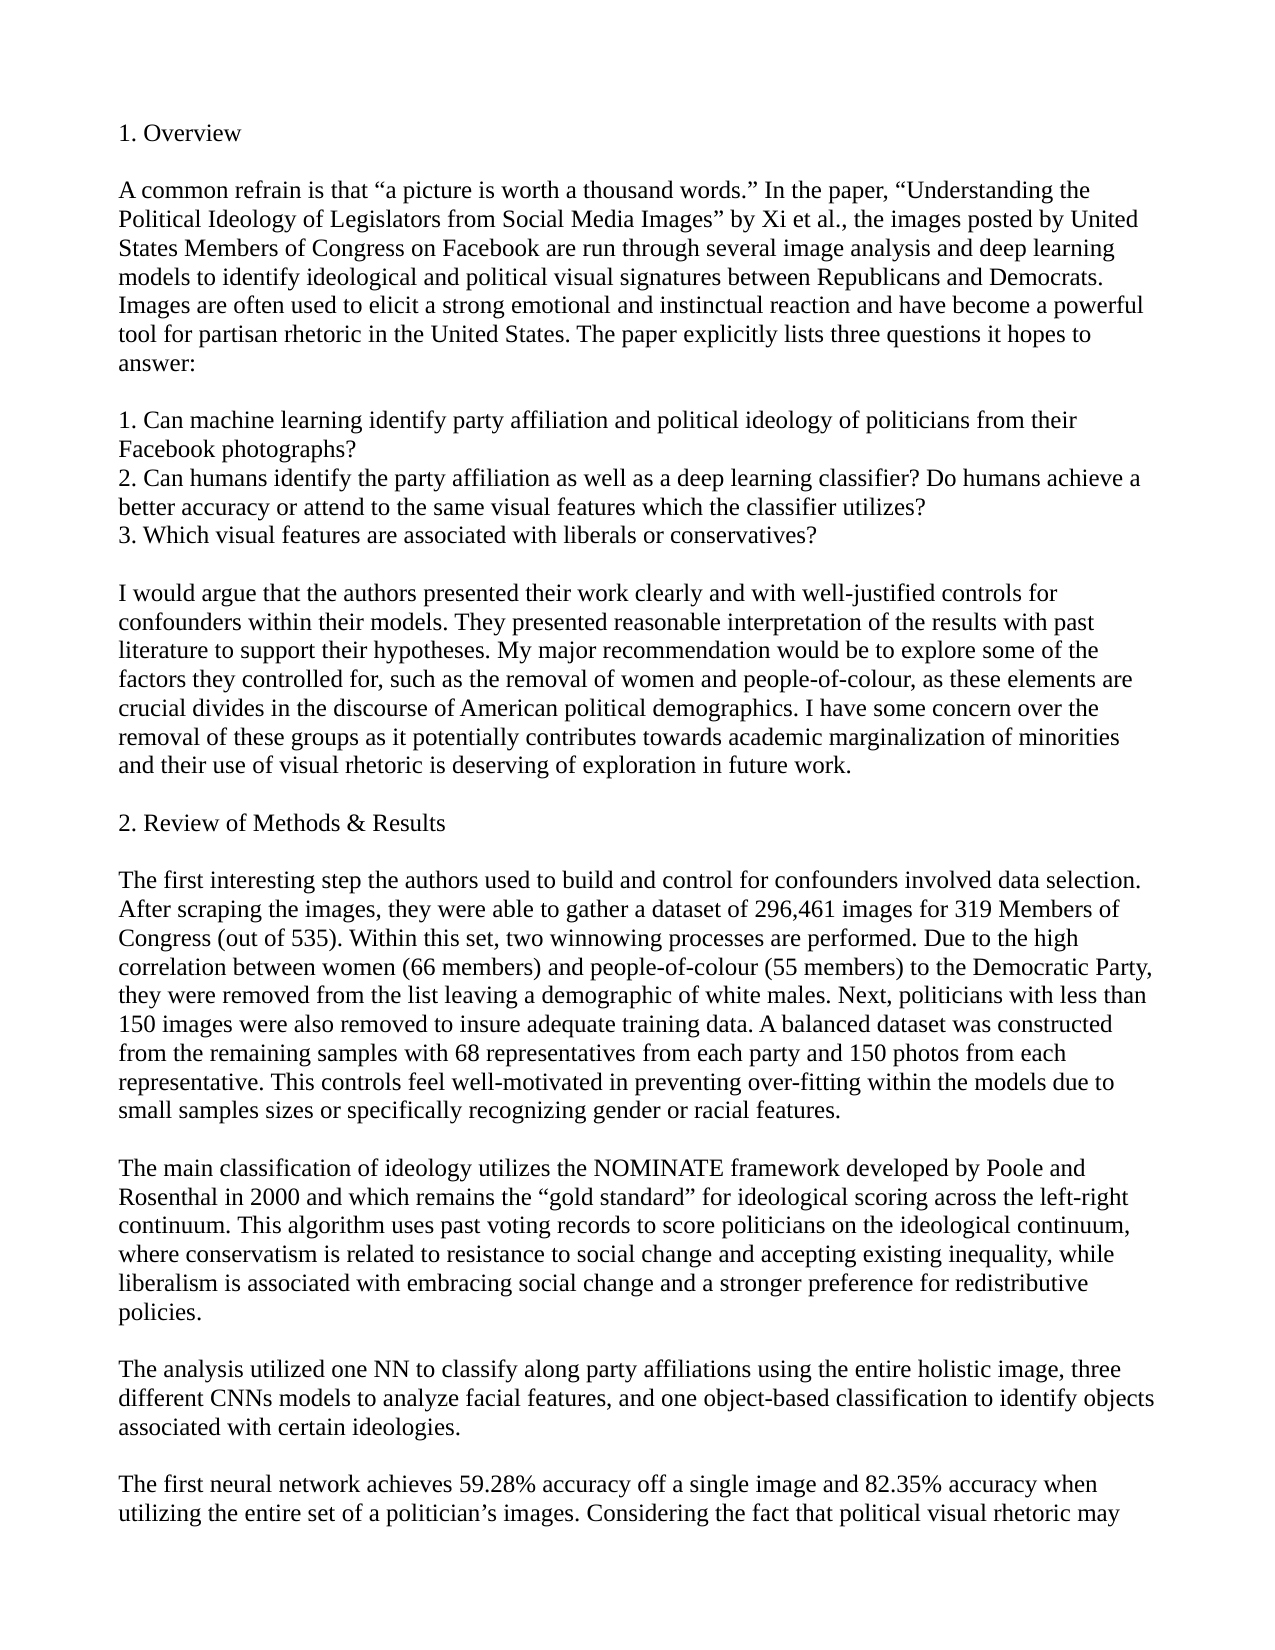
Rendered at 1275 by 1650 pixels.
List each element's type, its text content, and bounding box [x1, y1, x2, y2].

text I would argue that the authors presented their work clearly and with well-justified controls for confounders within their models. They presented reasonable interpretation of the results with past literature to support their hypotheses. My major recommendation would be to explore some of the factors they controlled for, such as the removal of women and people-of-colour, as these elements are crucial divides in the discourse of American political demographics. I have some concern over the removal of these groups as it potentially contributes towards academic marginalization of minorities and their use of visual rhetoric is deserving of exploration in future work. [118, 578, 1157, 779]
text 1. Overview [118, 118, 1157, 147]
text The first neural network achieves 59.28% accuracy off a single image and 82.35% accuracy when utilizing the entire set of a politician’s images. Considering the fact that political visual rhetoric may [118, 1469, 1157, 1527]
text A common refrain is that “a picture is worth a thousand words.” In the paper, “Understanding the Political Ideology of Legislators from Social Media Images” by Xi et al., the images posted by United States Members of Congress on Facebook are run through several image analysis and deep learning models to identify ideological and political visual signatures between Republicans and Democrats. Images are often used to elicit a strong emotional and instinctual reaction and have become a powerful tool for partisan rhetoric in the United States. The paper explicitly lists three questions it hopes to answer: [118, 176, 1157, 377]
text 1. Can machine learning identify party affiliation and political ideology of politicians from their Facebook photographs? [118, 406, 1157, 463]
text The analysis utilized one NN to classify along party affiliations using the entire holistic image, three different CNNs models to analyze facial features, and one object-based classification to identify objects associated with certain ideologies. [118, 1354, 1157, 1441]
text The main classification of ideology utilizes the NOMINATE framework developed by Poole and Rosenthal in 2000 and which remains the “gold standard” for ideological scoring across the left-right continuum. This algorithm uses past voting records to score politicians on the ideological continuum, where conservatism is related to resistance to social change and accepting existing inequality, while liberalism is associated with embracing social change and a stronger preference for redistributive policies. [118, 1153, 1157, 1326]
text The first interesting step the authors used to build and control for confounders involved data selection. After scraping the images, they were able to gather a dataset of 296,461 images for 319 Members of Congress (out of 535). Within this set, two winnowing processes are performed. Due to the high correlation between women (66 members) and people-of-colour (55 members) to the Democratic Party, they were removed from the list leaving a demographic of white males. Next, politicians with less than 150 images were also removed to insure adequate training data. A balanced dataset was constructed from the remaining samples with 68 representatives from each party and 150 photos from each representative. This controls feel well-motivated in preventing over-fitting within the models due to small samples sizes or specifically recognizing gender or racial features. [118, 866, 1157, 1124]
text 2. Can humans identify the party affiliation as well as a deep learning classifier? Do humans achieve a better accuracy or attend to the same visual features which the classifier utilizes? [118, 463, 1157, 521]
text 3. Which visual features are associated with liberals or conservatives? [118, 521, 1157, 549]
text 2. Review of Methods & Results [118, 808, 1157, 837]
